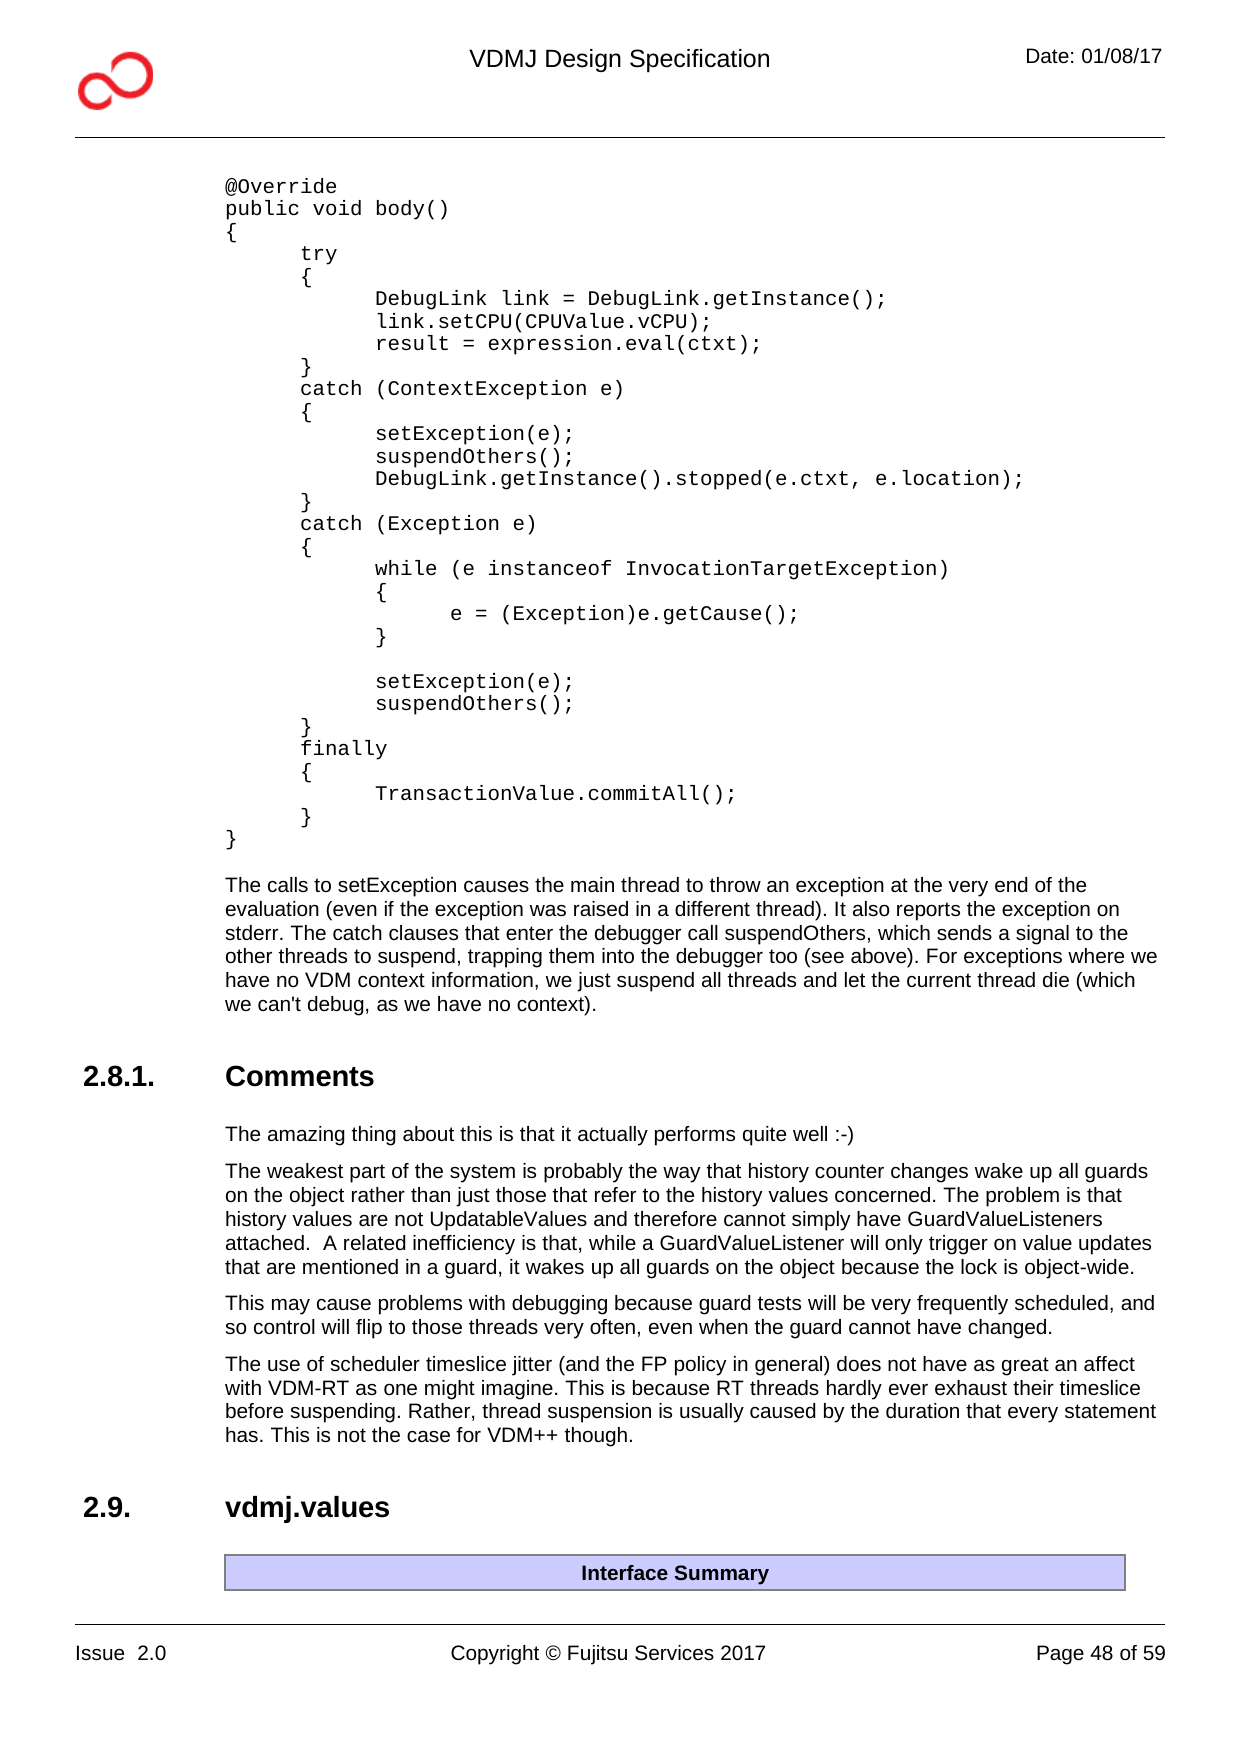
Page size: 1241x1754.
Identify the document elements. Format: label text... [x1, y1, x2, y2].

text result = expression.eval(ctxt); [225, 333, 1165, 355]
text link.setCPU(CPUValue.vCPU); [225, 310, 1165, 333]
text @Override [225, 175, 1165, 198]
subtitle Comments [75, 1059, 1165, 1093]
text { [225, 760, 1165, 783]
text catch (Exception e) [225, 513, 1165, 535]
text suspendOthers(); [225, 693, 1165, 715]
text { [225, 400, 1165, 423]
text public void body() [225, 198, 1165, 220]
text finally [225, 738, 1165, 760]
text } [225, 355, 1165, 378]
text } [225, 715, 1165, 738]
text try [225, 243, 1165, 265]
text This may cause problems with debugging because guard tests will be very frequently scheduled, and so control will flip to those threads very often, even when the guard cannot have changed. [225, 1291, 1165, 1339]
text { [225, 265, 1165, 288]
text { [225, 535, 1165, 558]
text The amazing thing about this is that it actually performs quite well :-) [225, 1123, 1165, 1147]
subtitle vdmj.values [75, 1490, 1165, 1524]
text DebugLink.getInstance().stopped(e.ctxt, e.location); [225, 468, 1165, 490]
text while (e instanceof InvocationTargetException) [225, 558, 1165, 580]
text } [225, 625, 1165, 648]
text } [225, 828, 1165, 850]
picture [78, 44, 153, 120]
text setException(e); [225, 670, 1165, 693]
text catch (ContextException e) [225, 378, 1165, 400]
text The calls to setException causes the main thread to throw an exception at the very end of the evaluation (even if the exception was raised in a different thread). It also reports the exception on stderr. The catch clauses that enter the debugger call suspendOthers, which sends a signal to the other threads to suspend, trapping them into the debugger too (see above). For exceptions where we have no VDM context information, we just suspend all threads and let the current thread die (which we can't debug, as we have no context). [225, 873, 1165, 1017]
text setException(e); [225, 423, 1165, 445]
table_header Interface Summary [226, 1556, 1124, 1589]
text { [225, 220, 1165, 243]
text TransactionValue.commitAll(); [225, 783, 1165, 805]
text e = (Exception)e.getCause(); [225, 603, 1165, 625]
text suspendOthers(); [225, 445, 1165, 468]
text DebugLink link = DebugLink.getInstance(); [225, 288, 1165, 310]
text The use of scheduler timeslice jitter (and the FP policy in general) does not have as great an affect with VDM-RT as one might imagine. This is because RT threads hardly ever exhaust their timeslice before suspending. Rather, thread suspension is usually caused by the duration that every statement has. This is not the case for VDM++ though. [225, 1352, 1165, 1448]
text } [225, 490, 1165, 513]
text } [225, 805, 1165, 828]
text { [225, 580, 1165, 603]
text The weakest part of the system is probably the way that history counter changes wake up all guards on the object rather than just those that refer to the history values concerned. The problem is that history values are not UpdatableValues and therefore cannot simply have GuardValueListeners attached. A related inefficiency is that, while a GuardValueListener will only trigger on value updates that are mentioned in a guard, it wakes up all guards on the object because the lock is object-wide. [225, 1159, 1165, 1279]
